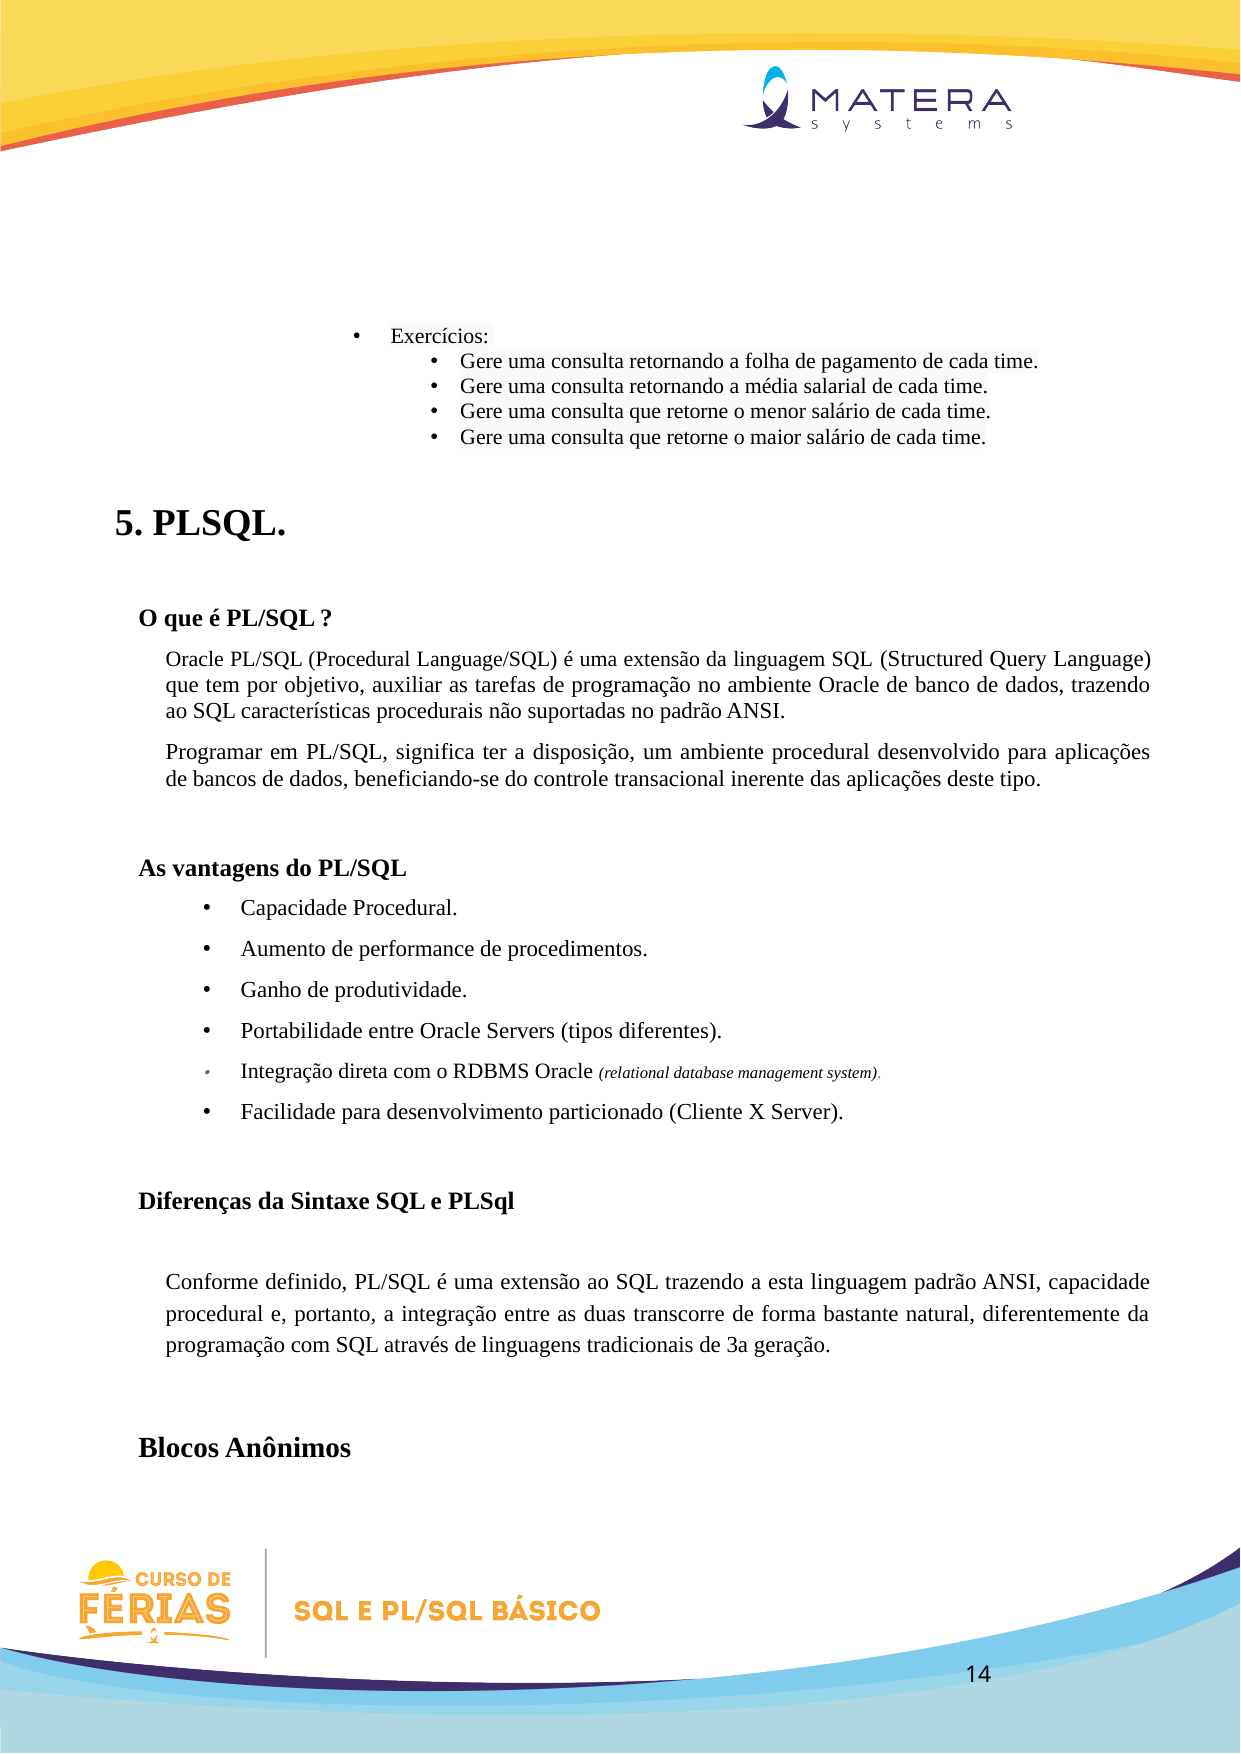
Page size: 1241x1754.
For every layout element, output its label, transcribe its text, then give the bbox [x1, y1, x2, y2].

text Conforme definido, PL/SQL é uma extensão ao SQL trazendo a esta linguagem padrão ANSI, capacidade procedural e, portanto, a integração entre as duas transcorre de forma bastante natural, diferentemente da programação com SQL através de linguagens tradicionais de 3a geração. [165, 1268, 1152, 1357]
list Aumento de performance de procedimentos. [203, 935, 1240, 961]
list Facilidade para desenvolvimento particionado (Cliente X Server). [203, 1098, 1240, 1124]
text Programar em PL/SQL, significa ter a disposição, um ambiente procedural desenvolvido para aplicações de bancos de dados, beneficiando-se do controle transacional inerente das aplicações deste tipo. [165, 738, 1152, 791]
text Oracle PL/SQL (Procedural Language/SQL) é uma extensão da linguagem SQL (Structured Query Language) que tem por objetivo, auxiliar as tarefas de programação no ambiente Oracle de banco de dados, trazendo ao SQL características procedurais não suportadas no padrão ANSI. [165, 645, 1152, 724]
list Integração direta com o RDBMS Oracle (relational database management system). [203, 1058, 1240, 1083]
list Portabilidade entre Oracle Servers (tipos diferentes). [203, 1017, 1240, 1043]
list Gere uma consulta que retorne o menor salário de cada time. [430, 398, 1152, 424]
list Capacidade Procedural. [203, 894, 1240, 921]
subtitle Blocos Anônimos [138, 1430, 1152, 1463]
picture [0, 0, 1241, 1753]
list Exercícios: [353, 323, 1240, 348]
subtitle Diferenças da Sintaxe SQL e PLSql [138, 1186, 1152, 1214]
subtitle O que é PL/SQL ? [138, 603, 1152, 632]
list Gere uma consulta que retorne o maior salário de cada time. [430, 424, 1152, 449]
list Gere uma consulta retornando a folha de pagamento de cada time. [430, 348, 1152, 373]
subtitle 5. PLSQL. [114, 500, 1181, 544]
subtitle As vantagens do PL/SQL [138, 853, 1152, 882]
list Ganho de produtividade. [203, 976, 1240, 1002]
list Gere uma consulta retornando a média salarial de cada time. [430, 373, 1152, 398]
